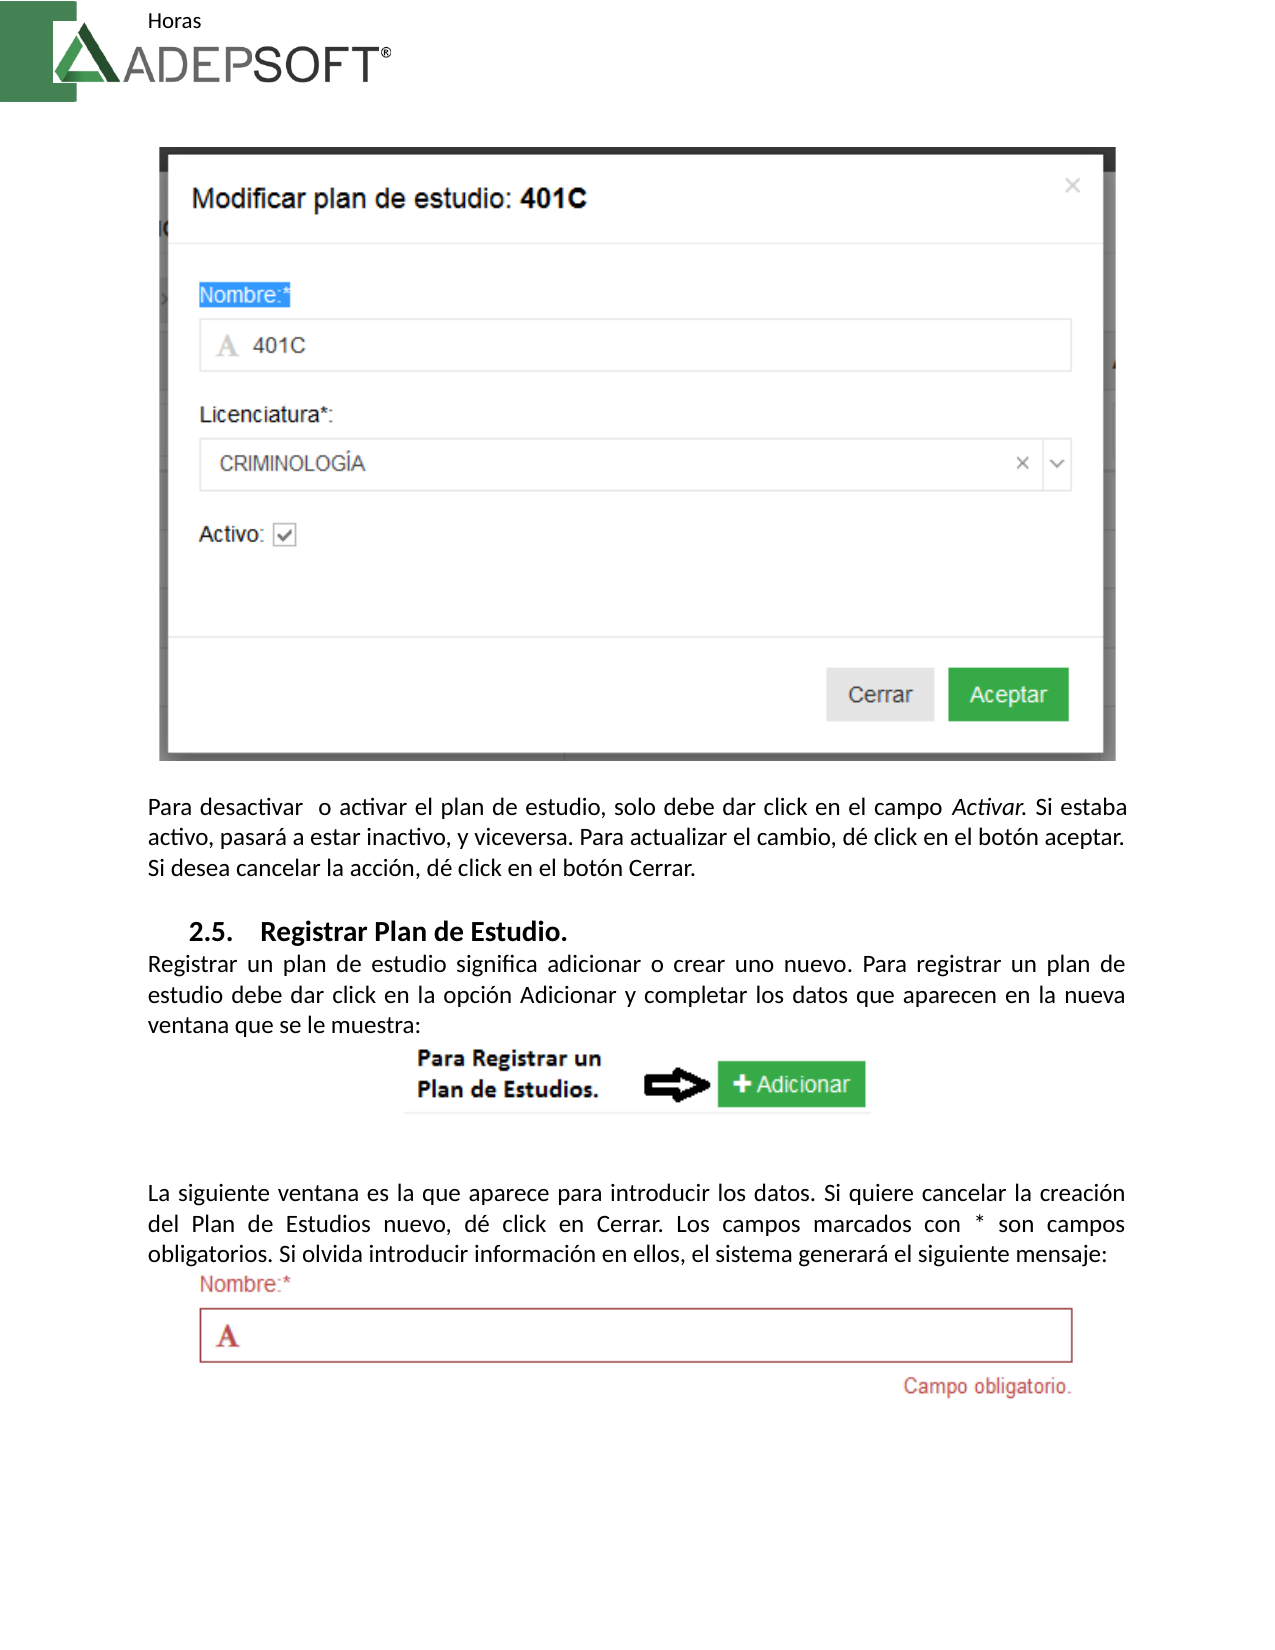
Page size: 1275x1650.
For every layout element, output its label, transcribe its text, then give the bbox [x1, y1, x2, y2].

list Registrar Plan de Estudio. [148, 913, 1127, 948]
text Para desactivar o activar el plan de estudio, solo debe dar click en el campo Activar. Si estaba activo, pasará a estar inactivo, y viceversa. Para actualizar el cambio, dé click en el botón aceptar. Si desea cancelar la acción, dé click en el botón Cerrar. [148, 791, 1127, 882]
text La siguiente ventana es la que aparece para introducir los datos. Si quiere cancelar la creación del Plan de Estudios nuevo, dé click en Cerrar. Los campos marcados con * son campos obligatorios. Si olvida introducir información en ellos, el sistema generará el siguiente mensaje: [148, 1177, 1127, 1269]
picture [53, 21, 392, 83]
text Registrar un plan de estudio significa adicionar o crear uno nuevo. Para registrar un plan de estudio debe dar click en la opción Adicionar y completar los datos que aparecen en la nueva ventana que se le muestra: [148, 948, 1127, 1040]
